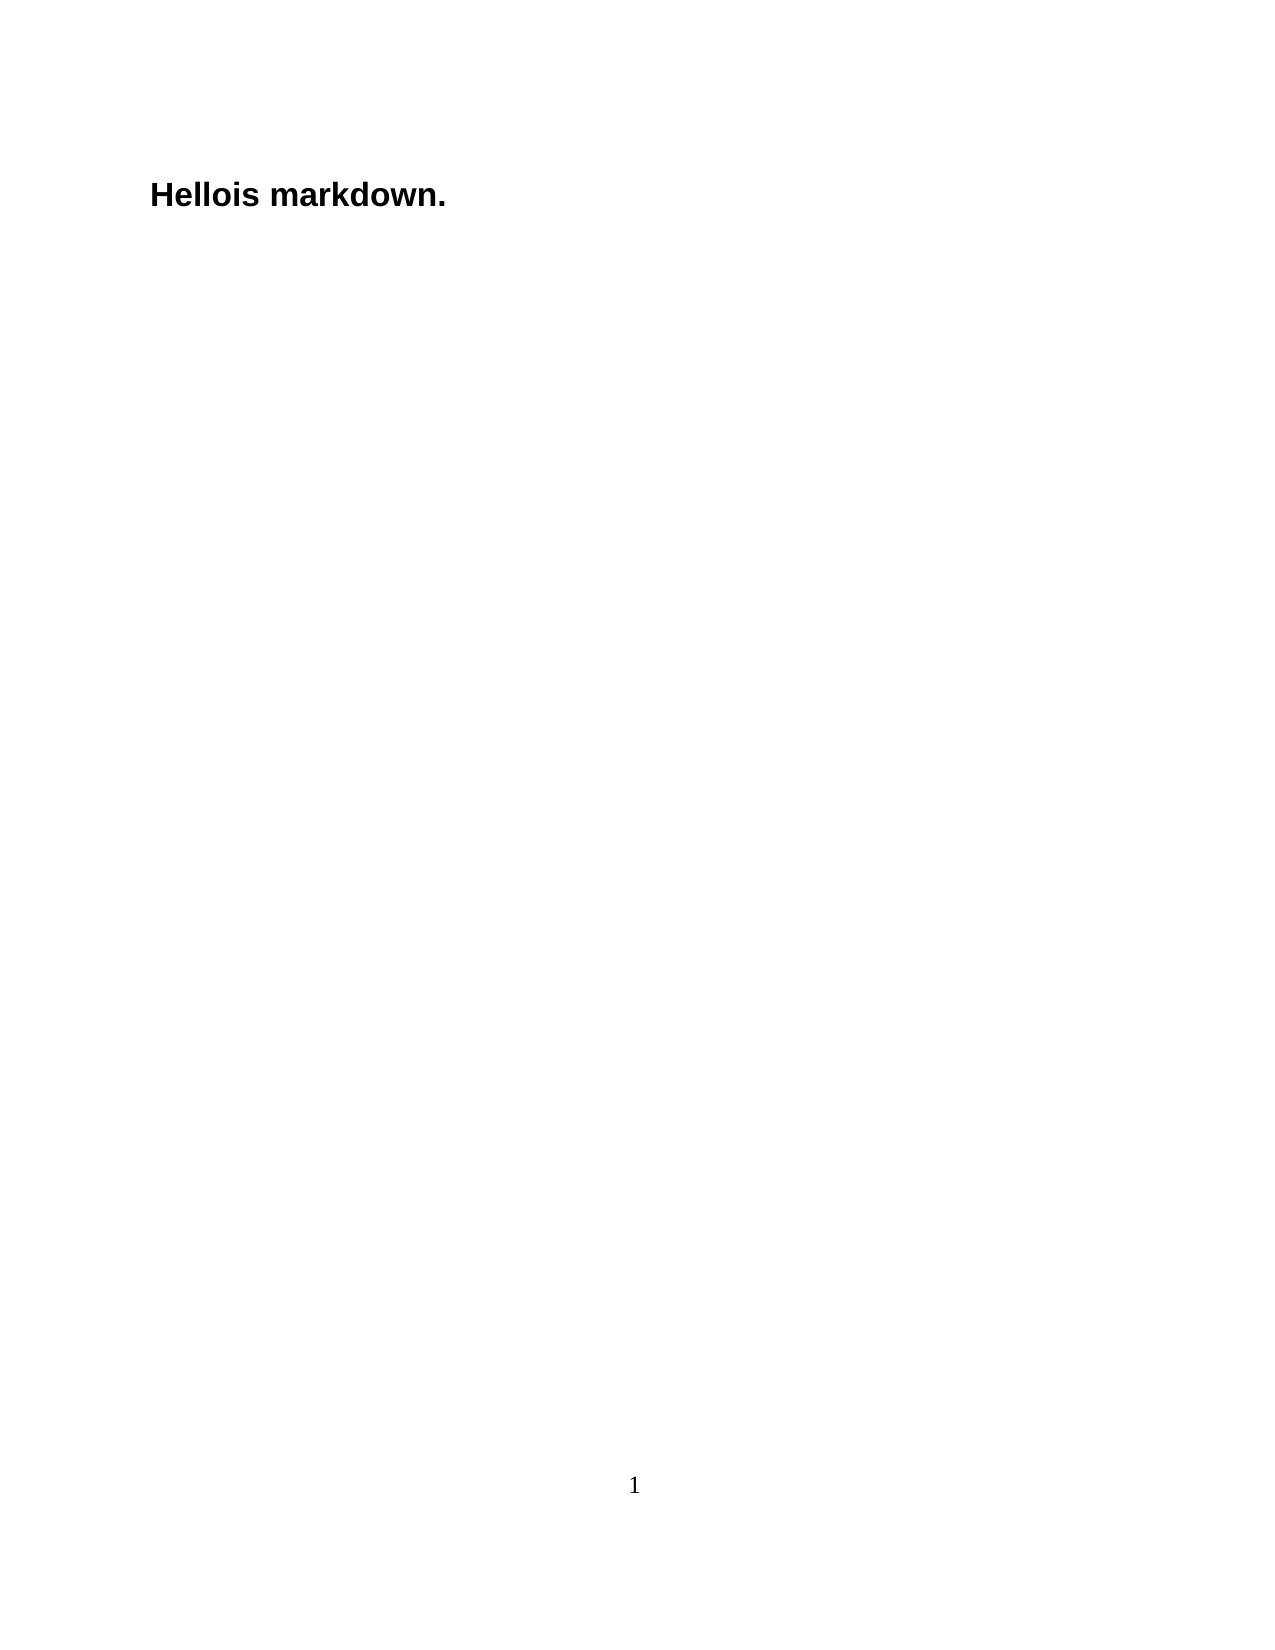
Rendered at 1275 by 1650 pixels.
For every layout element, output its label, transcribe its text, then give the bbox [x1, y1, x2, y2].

subtitle Hellois markdown. [150, 175, 1125, 214]
